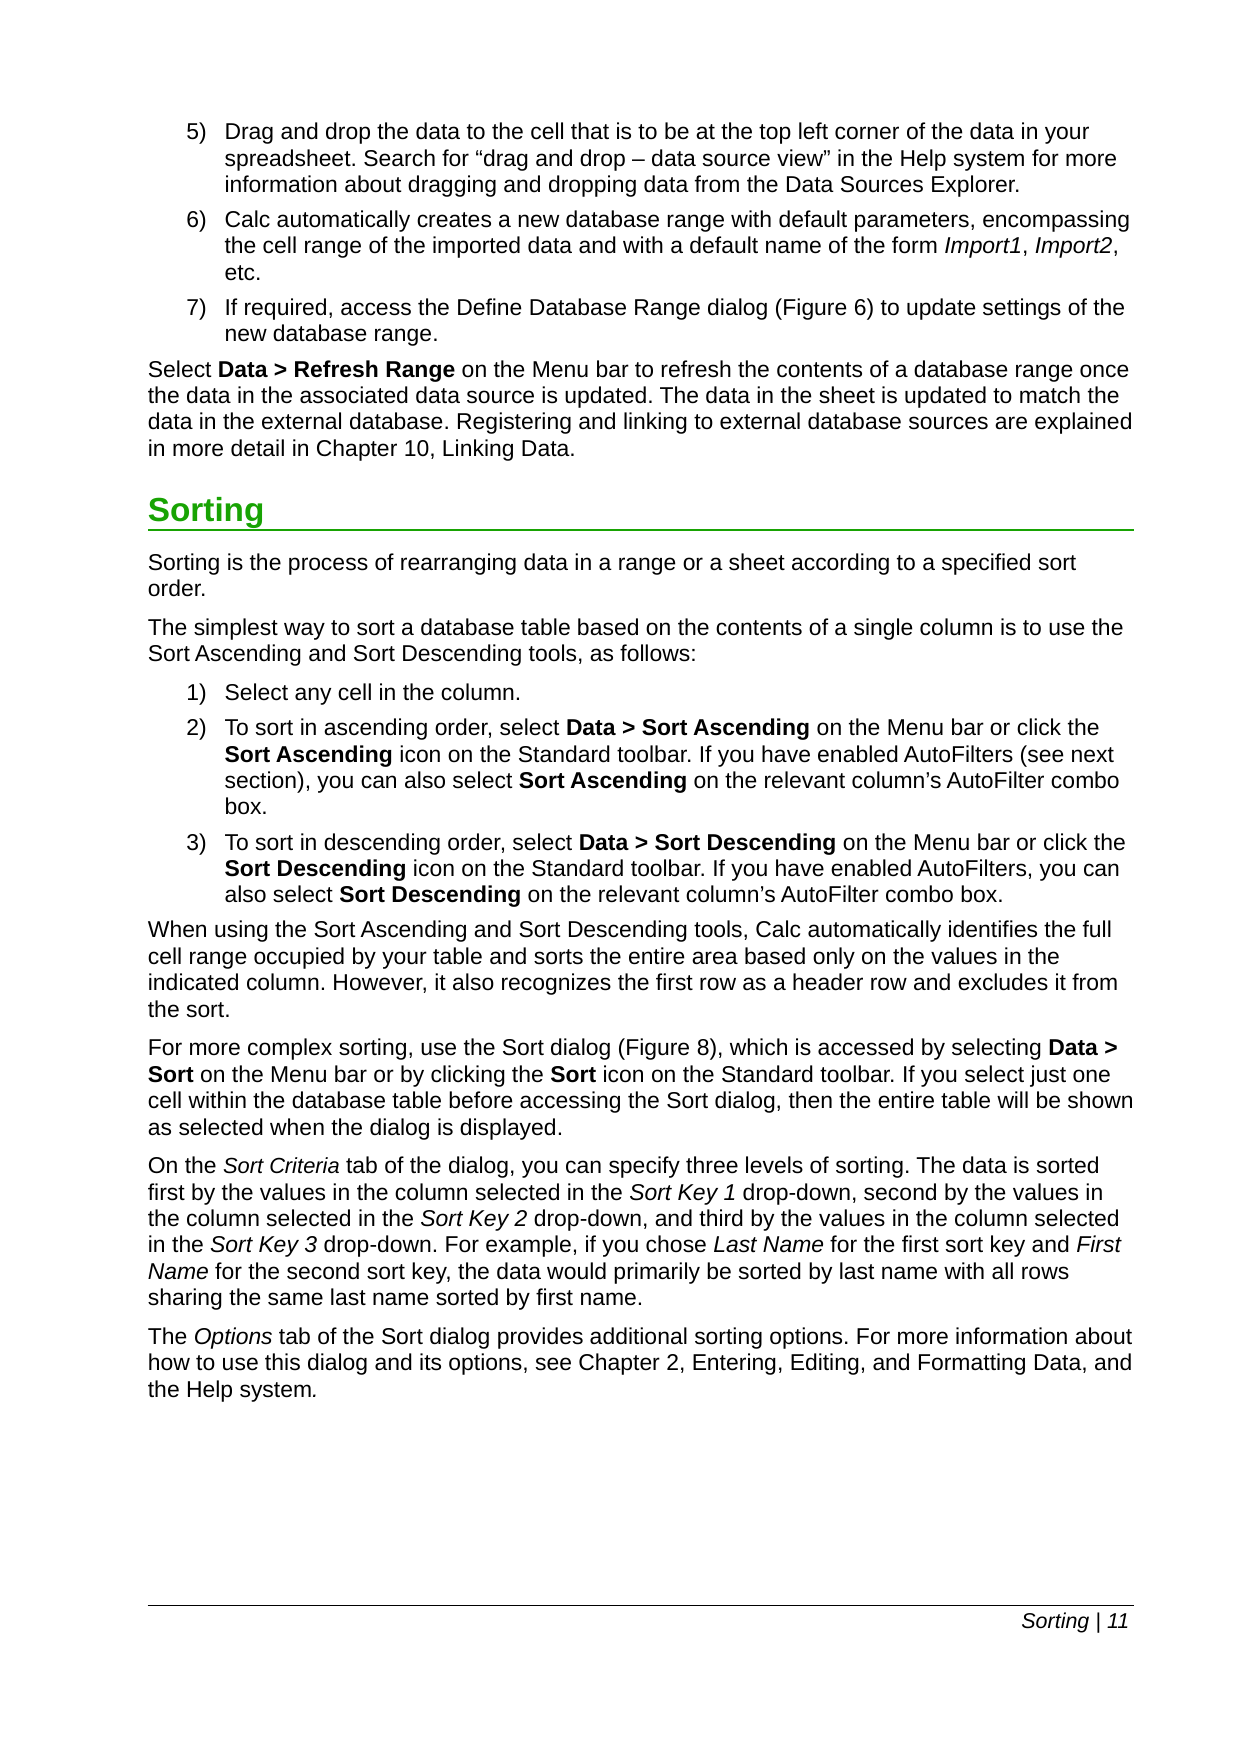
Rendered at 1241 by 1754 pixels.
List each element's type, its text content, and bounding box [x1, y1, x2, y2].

list To sort in ascending order, select Data > Sort Ascending on the Menu bar or click the Sort Ascending icon on the Standard toolbar. If you have enabled AutoFilters (see next section), you can also select Sort Ascending on the relevant column’s AutoFilter combo box. [207, 714, 1134, 820]
text The simplest way to sort a database table based on the contents of a single column is to use the Sort Ascending and Sort Descending tools, as follows: [148, 614, 1134, 667]
list Calc automatically creates a new database range with default parameters, encompassing the cell range of the imported data and with a default name of the form Import1, Import2, etc. [207, 206, 1134, 285]
list Select any cell in the column. [207, 679, 1134, 705]
list If required, access the Define Database Range dialog (Figure 6) to update settings of the new database range. [207, 294, 1134, 347]
text When using the Sort Ascending and Sort Descending tools, Calc automatically identifies the full cell range occupied by your table and sorts the entire area based only on the values in the indicated column. However, it also recognizes the first row as a header row and excludes it from the sort. [148, 916, 1134, 1022]
text Select Data > Refresh Range on the Menu bar to refresh the contents of a database range once the data in the associated data source is updated. The data in the sheet is updated to match the data in the external database. Registering and linking to external database sources are explained in more detail in Chapter 10, Linking Data. [148, 356, 1134, 461]
subtitle Sorting [148, 490, 1134, 529]
list To sort in descending order, select Data > Sort Descending on the Menu bar or click the Sort Descending icon on the Standard toolbar. If you have enabled AutoFilters, you can also select Sort Descending on the relevant column’s AutoFilter combo box. [207, 828, 1134, 908]
text On the Sort Criteria tab of the dialog, you can specify three levels of sorting. The data is sorted first by the values in the column selected in the Sort Key 1 drop-down, second by the values in the column selected in the Sort Key 2 drop-down, and third by the values in the column selected in the Sort Key 3 drop-down. For example, if you chose Last Name for the first sort key and First Name for the second sort key, the data would primarily be sorted by last name with all rows sharing the same last name sorted by first name. [148, 1152, 1134, 1310]
list Drag and drop the data to the cell that is to be at the top left corner of the data in your spreadsheet. Search for “drag and drop – data source view” in the Help system for more information about dragging and dropping data from the Data Sources Explorer. [207, 118, 1134, 197]
text The Options tab of the Sort dialog provides additional sorting options. For more information about how to use this dialog and its options, see Chapter 2, Entering, Editing, and Formatting Data, and the Help system. [148, 1323, 1134, 1402]
text Sorting is the process of rearranging data in a range or a sheet according to a specified sort order. [148, 549, 1134, 601]
text For more complex sorting, use the Sort dialog (Figure 8), which is accessed by selecting Data > Sort on the Menu bar or by clicking the Sort icon on the Standard toolbar. If you select just one cell within the database table before accessing the Sort dialog, then the entire table will be shown as selected when the dialog is displayed. [148, 1034, 1134, 1140]
